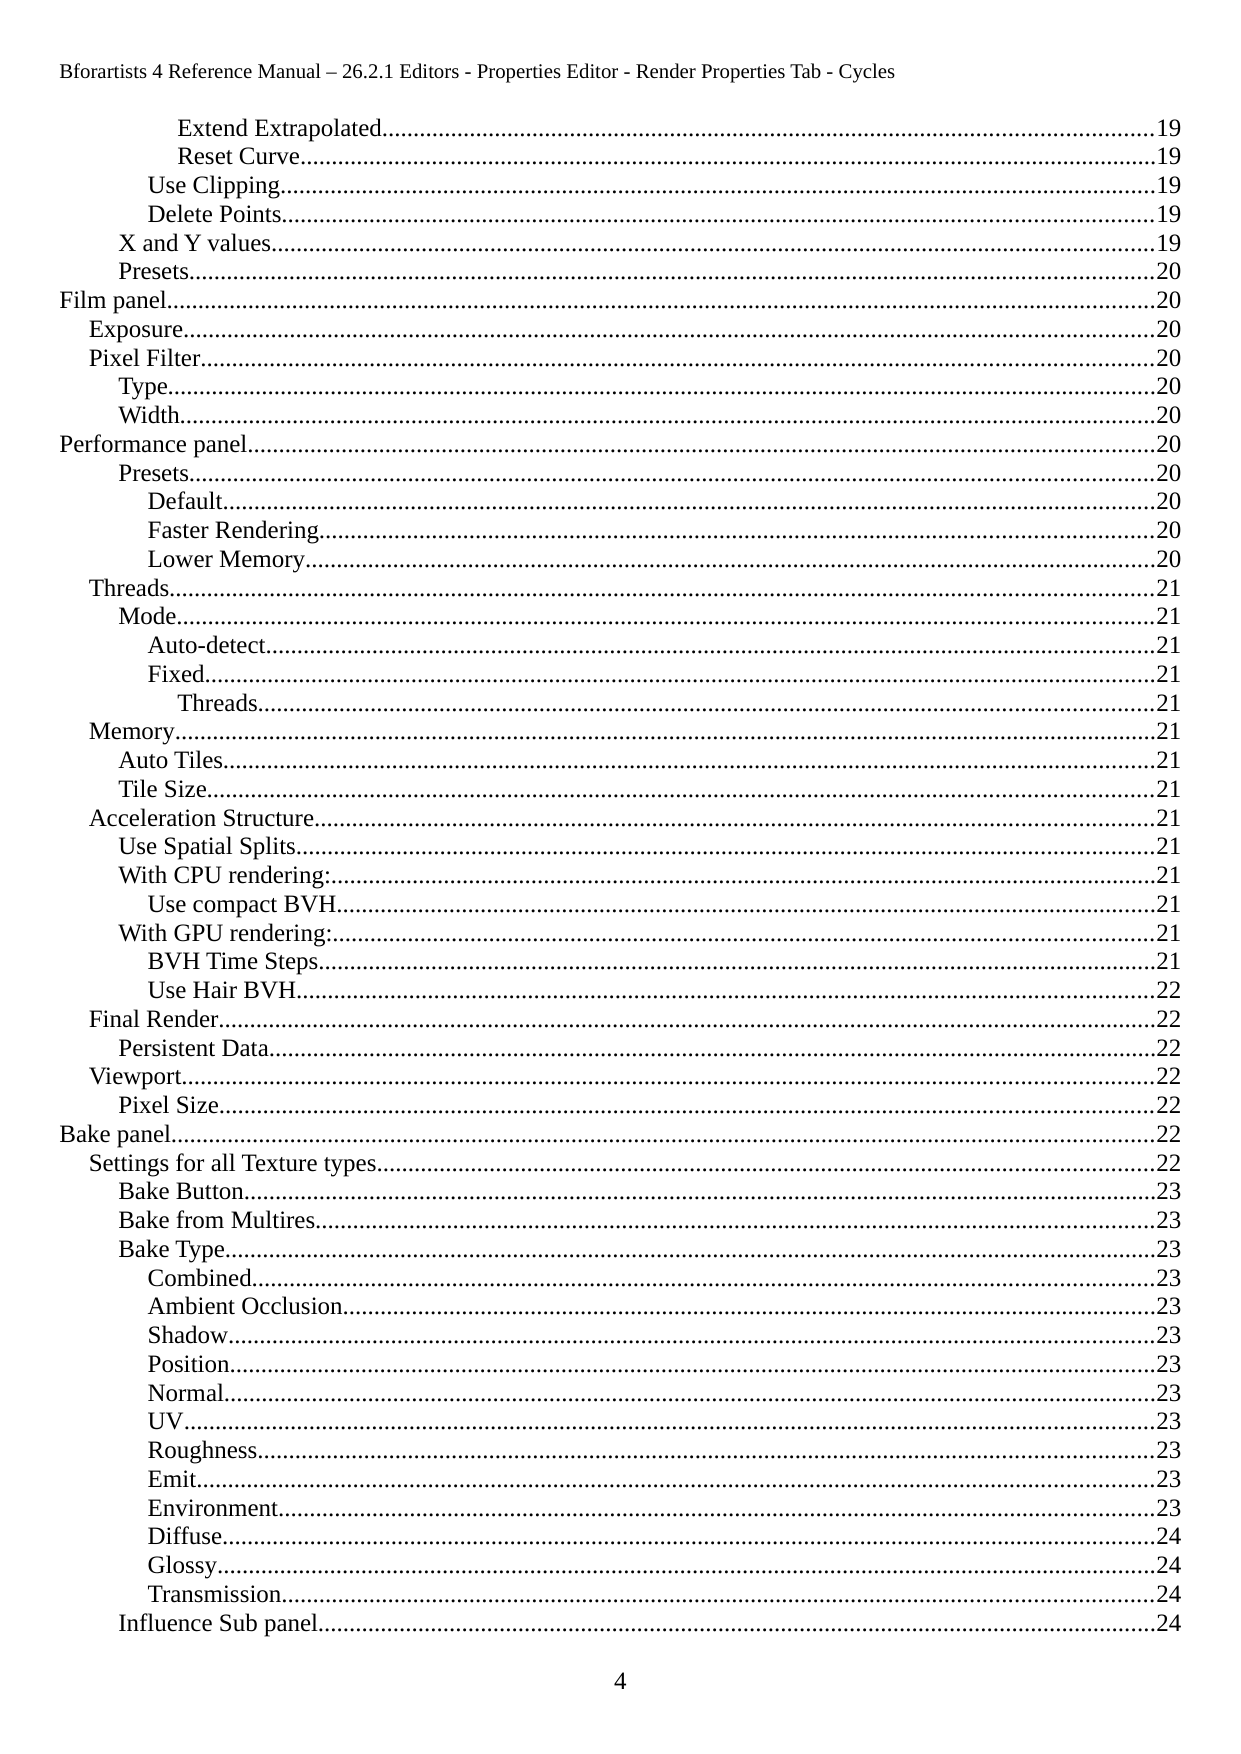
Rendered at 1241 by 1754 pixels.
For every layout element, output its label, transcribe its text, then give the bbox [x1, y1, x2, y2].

text Ambient Occlusion 23 [147, 1291, 1181, 1320]
text Threads 21 [177, 688, 1181, 716]
text Presets 20 [118, 256, 1181, 285]
text Glossy 24 [147, 1550, 1181, 1579]
text Mode 21 [118, 601, 1181, 630]
text Performance panel 20 [59, 429, 1181, 458]
text With GPU rendering: 21 [118, 918, 1181, 946]
text Settings for all Texture types 22 [88, 1148, 1181, 1176]
text Final Render 22 [88, 1004, 1181, 1033]
text Use Spatial Splits 21 [118, 831, 1181, 860]
text Use Clipping 19 [147, 170, 1181, 199]
text Delete Points 19 [147, 199, 1181, 228]
text Auto-detect 21 [147, 630, 1181, 659]
text Auto Tiles 21 [118, 745, 1181, 774]
text Bake Button 23 [118, 1176, 1181, 1205]
text Width 20 [118, 400, 1181, 429]
text Persistent Data 22 [118, 1033, 1181, 1061]
text Film panel 20 [59, 285, 1181, 314]
text Transmission 24 [147, 1579, 1181, 1608]
text Fixed 21 [147, 659, 1181, 688]
text Lower Memory 20 [147, 544, 1181, 573]
text Pixel Filter 20 [88, 343, 1181, 371]
text Tile Size 21 [118, 774, 1181, 803]
text Bake from Multires 23 [118, 1205, 1181, 1234]
text Bake panel 22 [59, 1119, 1181, 1148]
text Shadow 23 [147, 1320, 1181, 1349]
text Position 23 [147, 1349, 1181, 1378]
text Type 20 [118, 371, 1181, 400]
text With CPU rendering: 21 [118, 860, 1181, 889]
text Diffuse 24 [147, 1521, 1181, 1550]
text Bake Type 23 [118, 1234, 1181, 1263]
text X and Y values 19 [118, 228, 1181, 256]
text UV 23 [147, 1406, 1181, 1435]
text Normal 23 [147, 1378, 1181, 1406]
text Faster Rendering 20 [147, 515, 1181, 544]
text Extend Extrapolated 19 [177, 113, 1181, 141]
text Presets 20 [118, 458, 1181, 486]
text Memory 21 [88, 716, 1181, 745]
text Combined 23 [147, 1263, 1181, 1291]
text Threads 21 [88, 573, 1181, 601]
text Roughness 23 [147, 1435, 1181, 1464]
text Environment 23 [147, 1493, 1181, 1521]
text Default 20 [147, 486, 1181, 515]
text Use Hair BVH 22 [147, 975, 1181, 1004]
text Emit 23 [147, 1464, 1181, 1493]
text Exposure 20 [88, 314, 1181, 343]
text Acceleration Structure 21 [88, 803, 1181, 831]
text Use compact BVH 21 [147, 889, 1181, 918]
text Pixel Size 22 [118, 1090, 1181, 1119]
text Viewport 22 [88, 1061, 1181, 1090]
text BVH Time Steps 21 [147, 946, 1181, 975]
text Influence Sub panel 24 [118, 1608, 1181, 1636]
text Reset Curve 19 [177, 141, 1181, 170]
